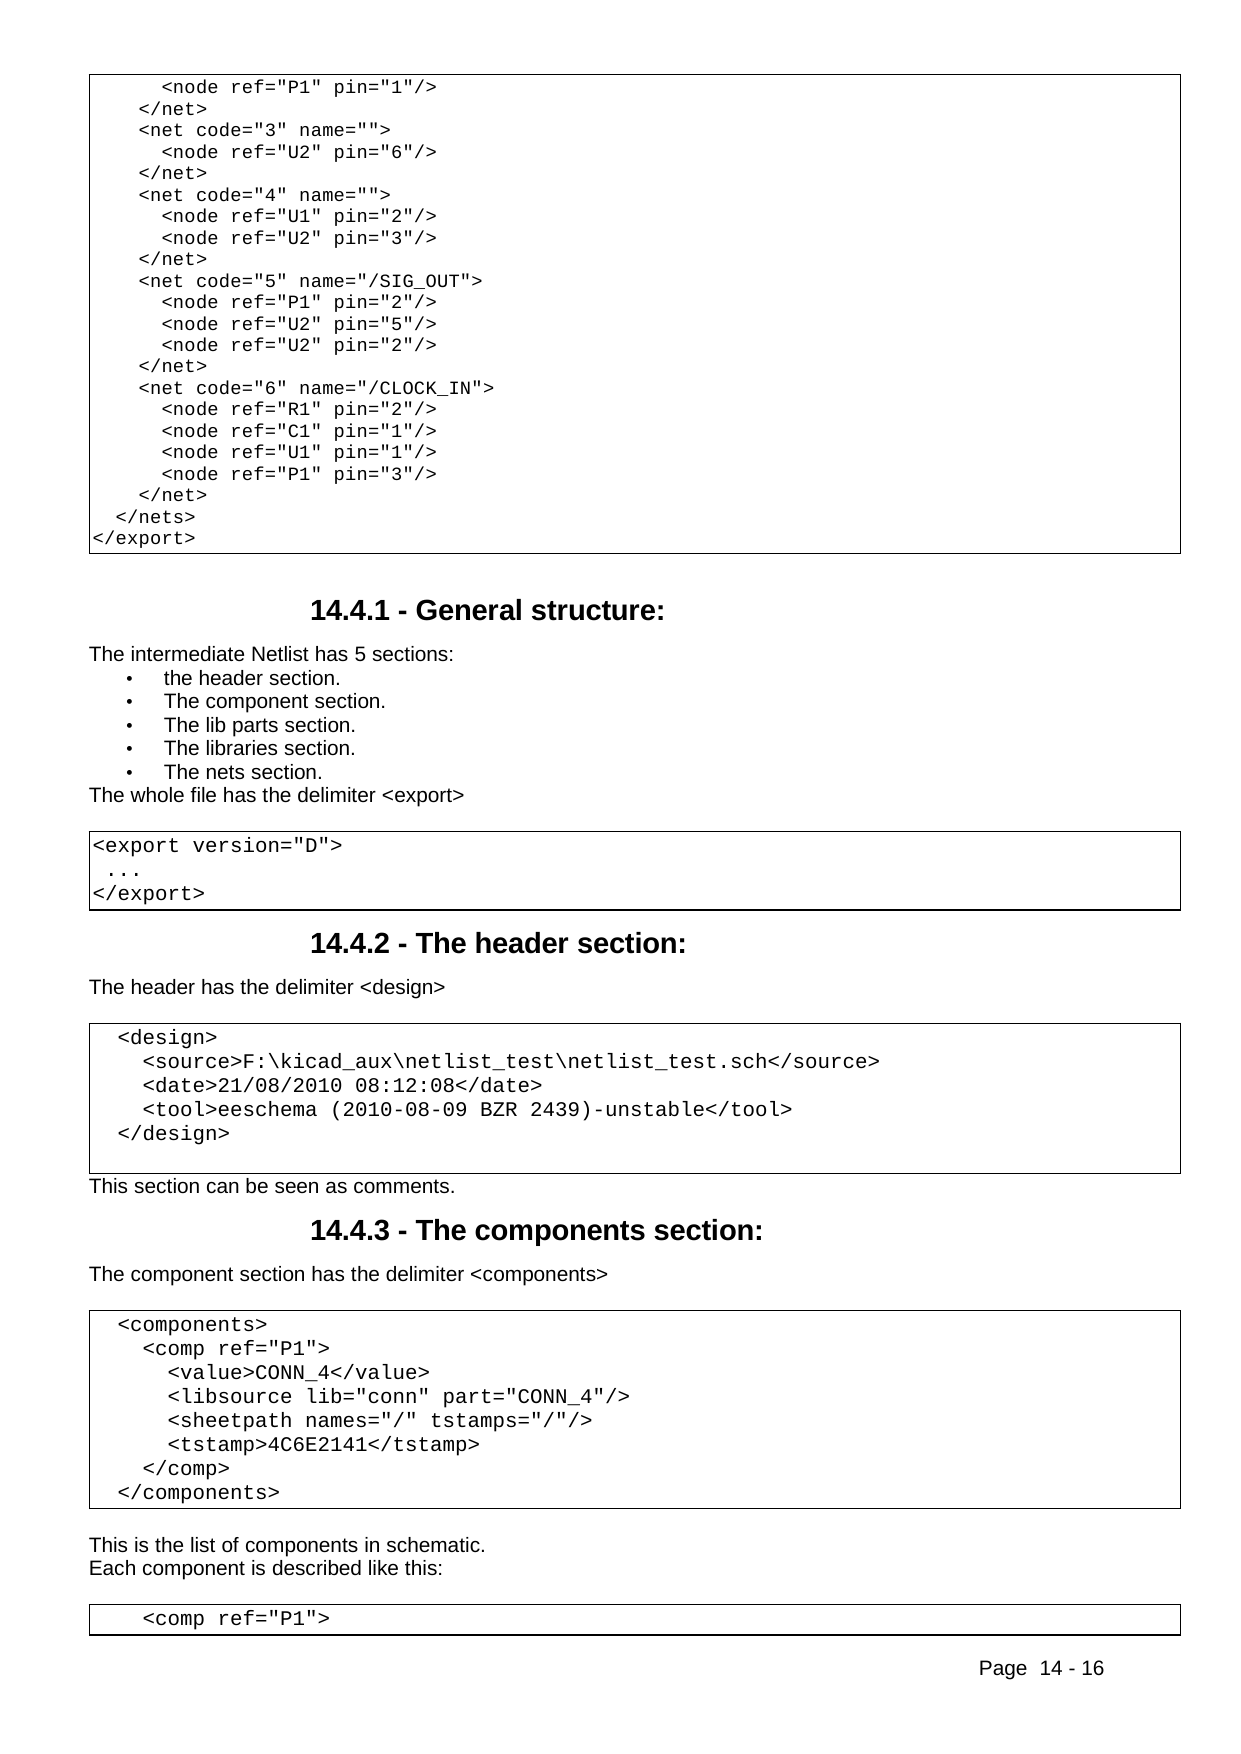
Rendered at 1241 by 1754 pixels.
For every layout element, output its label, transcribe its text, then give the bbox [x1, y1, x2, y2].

subtitle The header section: [236, 927, 1181, 959]
text <node ref="U2" pin="3"/> [90, 224, 1180, 246]
text This section can be seen as comments. [88, 1174, 1181, 1198]
text </export> [90, 524, 1180, 553]
text <net code="5" name="/SIG_OUT"> [90, 267, 1180, 288]
text ... [90, 855, 1180, 879]
text <node ref="P1" pin="1"/> [90, 75, 1180, 95]
text <net code="3" name=""> [90, 117, 1180, 138]
text <net code="6" name="/CLOCK_IN"> [90, 374, 1180, 396]
text <value>CONN_4</value> [90, 1358, 1180, 1382]
text <sheetpath names="/" tstamps="/"/> [90, 1406, 1180, 1430]
text <export version="D"> [90, 832, 1180, 855]
text <node ref="U1" pin="1"/> [90, 439, 1180, 460]
text </comp> [90, 1454, 1180, 1478]
text </net> [90, 95, 1180, 117]
list The component section. [126, 689, 1181, 713]
text The intermediate Netlist has 5 sections: [88, 642, 1181, 666]
text <tool>eeschema (2010-08-09 BZR 2439)-unstable</tool> [90, 1094, 1180, 1118]
text <source>F:\kicad_aux\netlist_test\netlist_test.sch</source> [90, 1047, 1180, 1071]
list The lib parts section. [126, 713, 1181, 737]
text <tstamp>4C6E2141</tstamp> [90, 1430, 1180, 1454]
text The header has the delimiter <design> [88, 976, 1181, 999]
text <components> [90, 1311, 1180, 1334]
text <node ref="P1" pin="3"/> [90, 460, 1180, 482]
text <node ref="C1" pin="1"/> [90, 417, 1180, 439]
text </export> [90, 879, 1180, 909]
text </net> [90, 482, 1180, 503]
text <date>21/08/2010 08:12:08</date> [90, 1071, 1180, 1094]
text <comp ref="P1"> [90, 1605, 1180, 1634]
text </net> [90, 246, 1180, 267]
text <node ref="U1" pin="2"/> [90, 203, 1180, 224]
subtitle General structure: [236, 594, 1181, 626]
text </components> [90, 1478, 1180, 1508]
text The whole file has the delimiter <export> [88, 784, 1181, 807]
text The component section has the delimiter <components> [88, 1263, 1181, 1286]
subtitle The components section: [236, 1214, 1181, 1247]
text </net> [90, 160, 1180, 181]
list the header section. [126, 666, 1181, 689]
list The nets section. [126, 760, 1181, 784]
text <node ref="U2" pin="5"/> [90, 310, 1180, 331]
text <comp ref="P1"> [90, 1334, 1180, 1358]
text <node ref="U2" pin="6"/> [90, 138, 1180, 160]
text <libsource lib="conn" part="CONN_4"/> [90, 1382, 1180, 1406]
text </nets> [90, 503, 1180, 524]
text </net> [90, 353, 1180, 374]
text </design> [90, 1118, 1180, 1146]
text <node ref="U2" pin="2"/> [90, 331, 1180, 353]
text <node ref="R1" pin="2"/> [90, 396, 1180, 417]
text <design> [90, 1024, 1180, 1047]
text Each component is described like this: [88, 1557, 1181, 1580]
text This is the list of components in schematic. [88, 1533, 1181, 1557]
list The libraries section. [126, 737, 1181, 760]
text <node ref="P1" pin="2"/> [90, 288, 1180, 310]
text <net code="4" name=""> [90, 181, 1180, 203]
